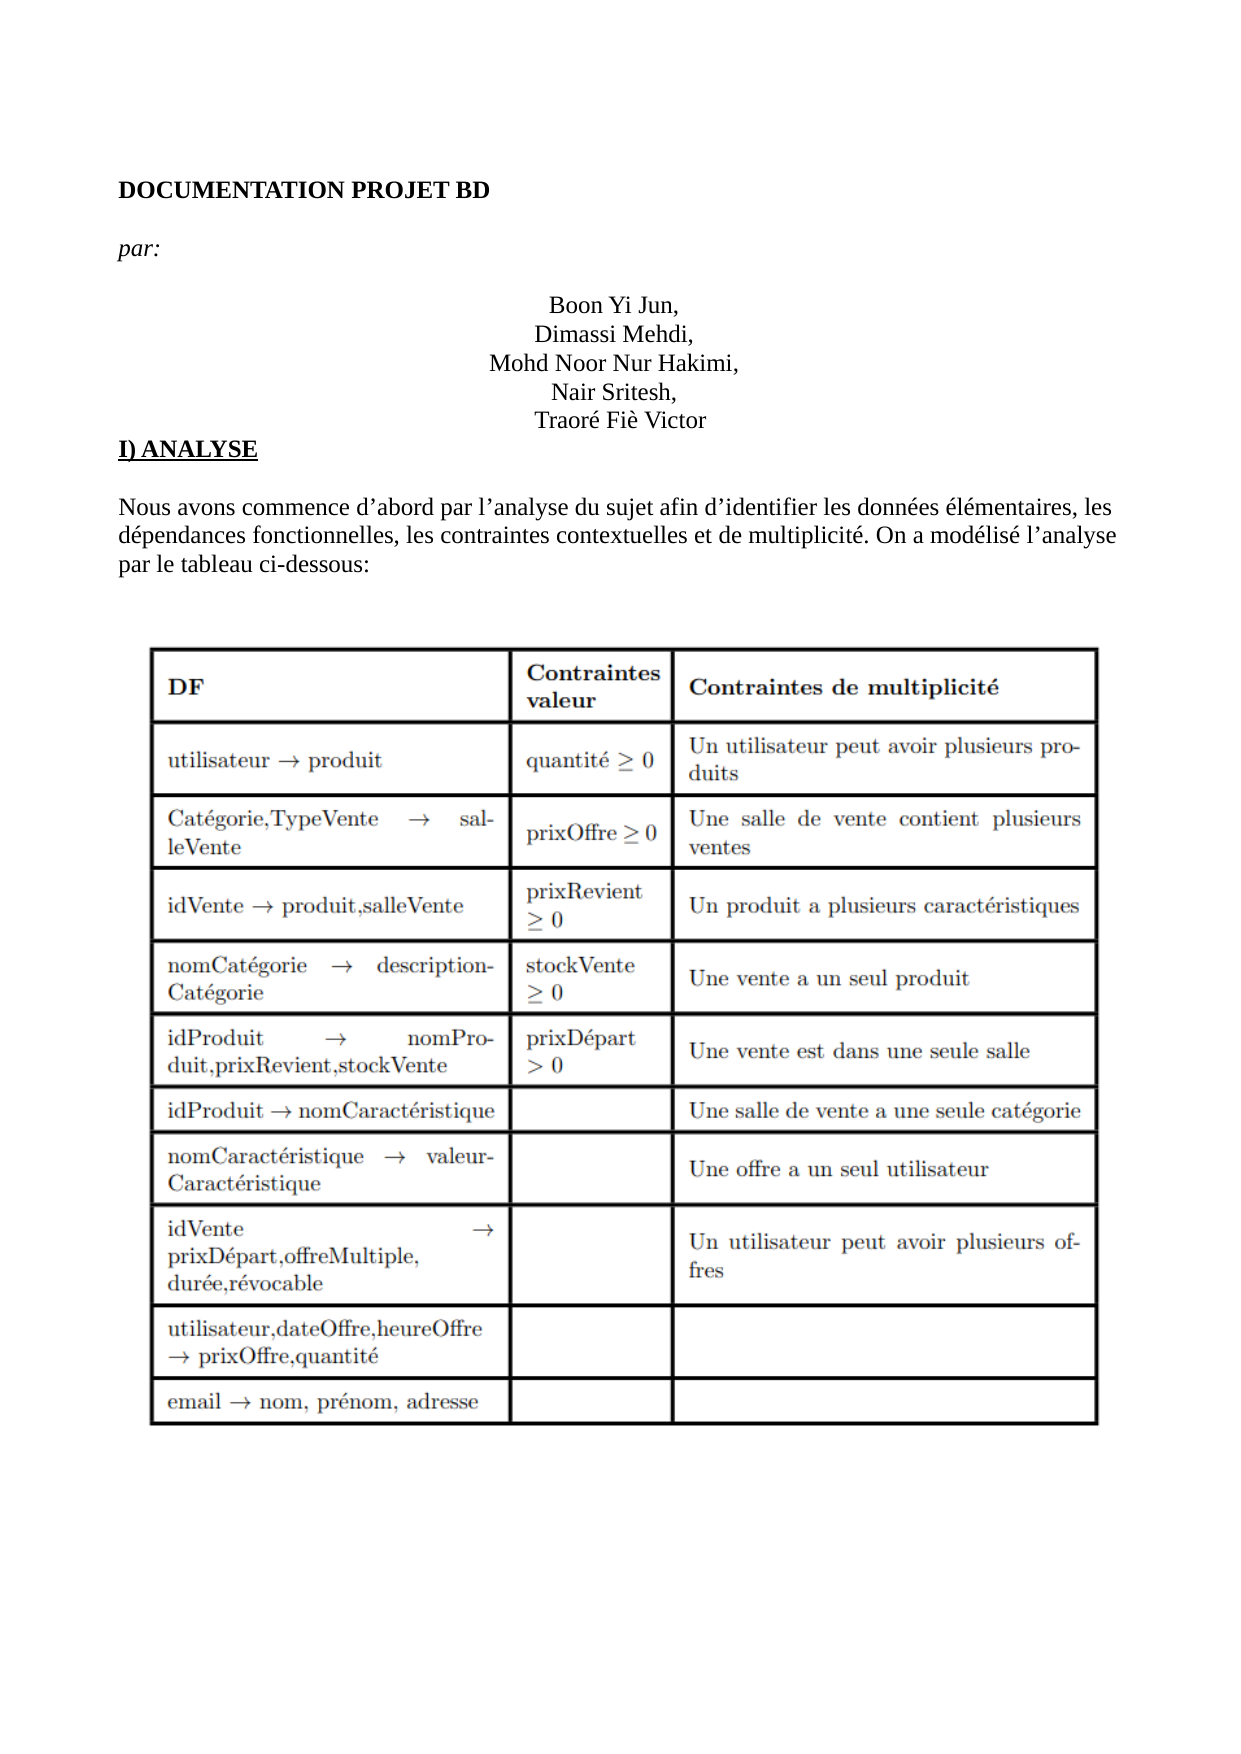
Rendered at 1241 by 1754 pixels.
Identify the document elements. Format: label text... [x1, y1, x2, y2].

text par: [118, 233, 1122, 262]
text Nous avons commence d’abord par l’analyse du sujet afin d’identifier les données élémentaires, les [118, 492, 1122, 521]
text Nair Sritesh, [118, 377, 1122, 406]
text par le tableau ci-dessous: [118, 549, 1122, 578]
text Dimassi Mehdi, [118, 319, 1122, 348]
text Boon Yi Jun, [118, 291, 1122, 319]
text I) ANALYSE [118, 434, 1122, 463]
text dépendances fonctionnelles, les contraintes contextuelles et de multiplicité. On a modélisé l’analyse [118, 521, 1122, 549]
text Traoré Fiè Victor [118, 406, 1122, 434]
text Mohd Noor Nur Hakimi, [118, 348, 1122, 377]
text DOCUMENTATION PROJET BD [118, 176, 1122, 204]
